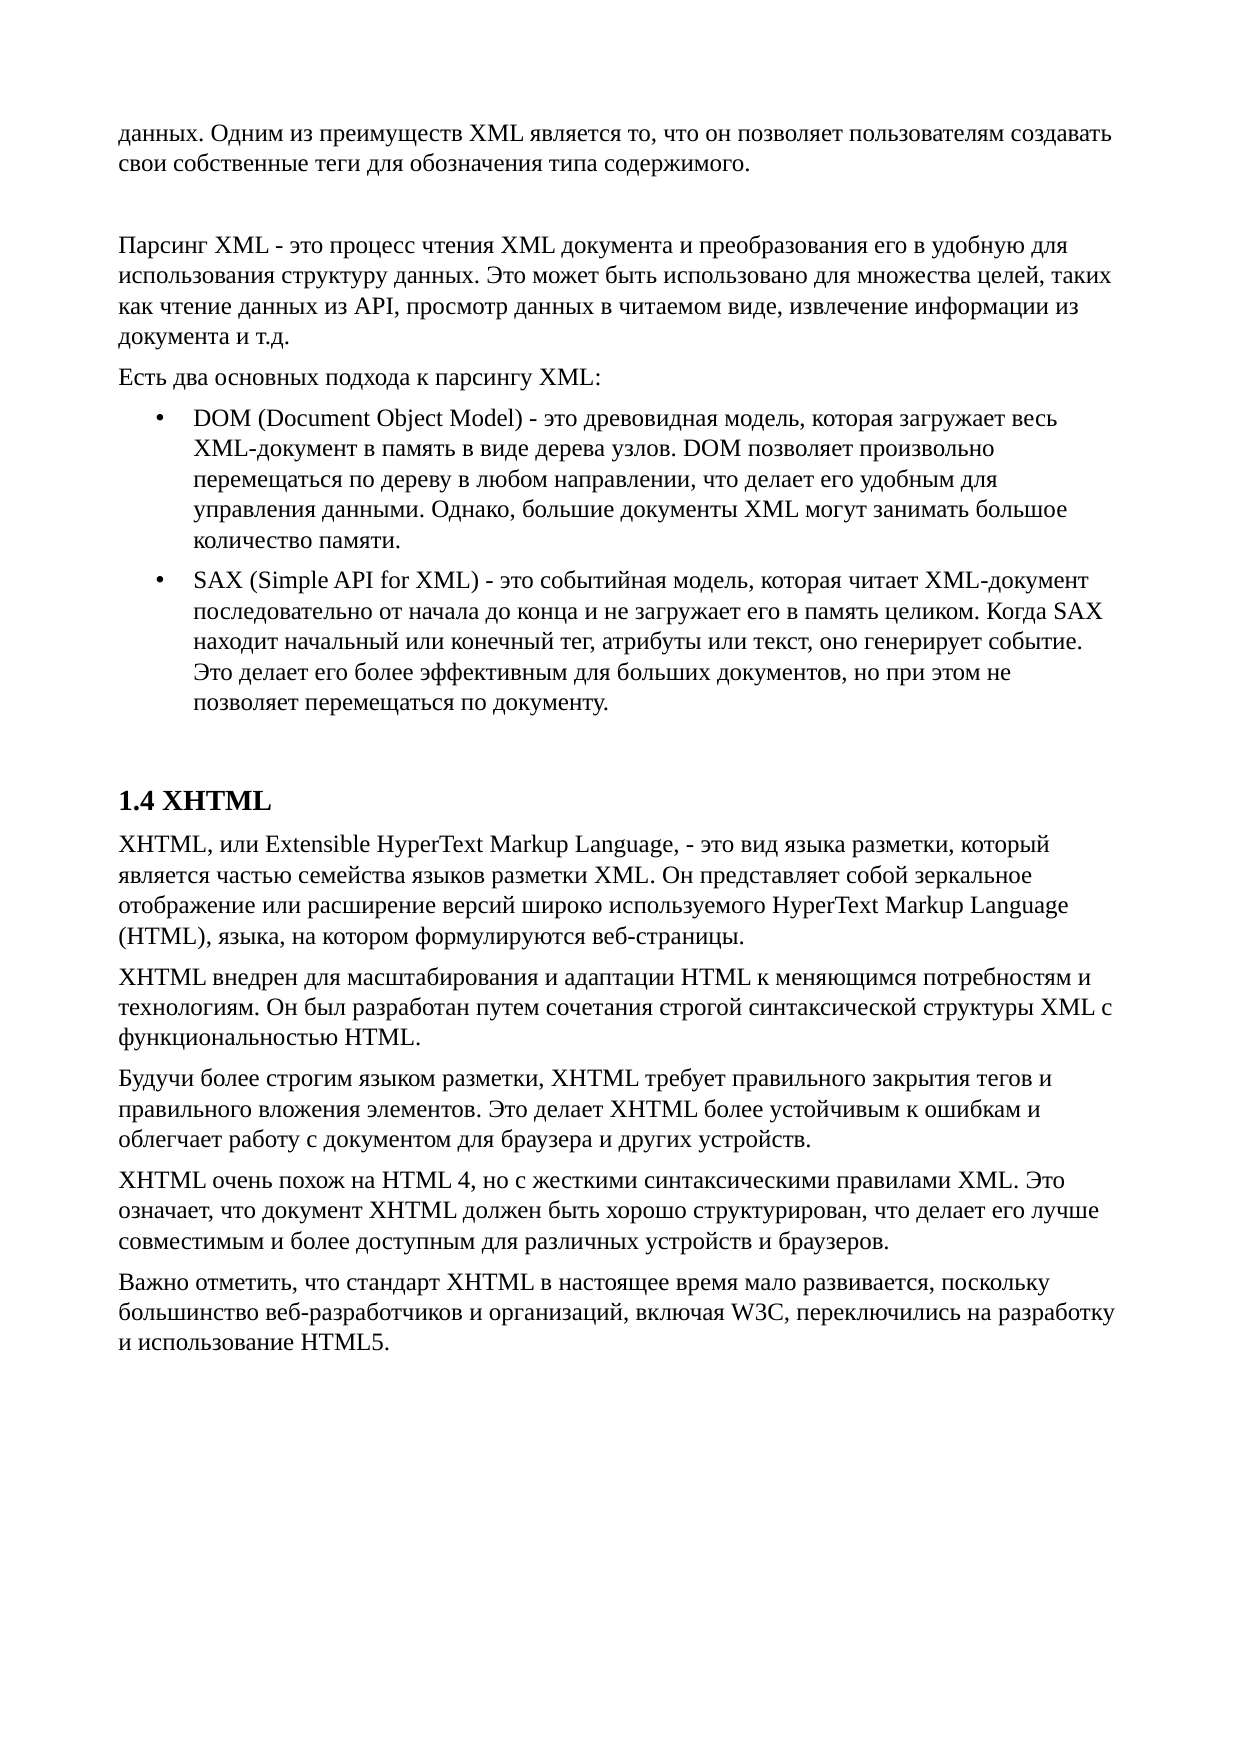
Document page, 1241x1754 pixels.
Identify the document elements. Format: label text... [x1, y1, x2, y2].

text данных. Одним из преимуществ XML является то, что он позволяет пользователям создавать свои собственные теги для обозначения типа содержимого. [118, 118, 1122, 177]
text Есть два основных подхода к парсингу XML: [118, 362, 1122, 391]
text XHTML очень похож на HTML 4, но с жесткими синтаксическими правилами XML. Это означает, что документ XHTML должен быть хорошо структурирован, что делает его лучше совместимым и более доступным для различных устройств и браузеров. [118, 1165, 1122, 1254]
text XHTML, или Extensible HyperText Markup Language, - это вид языка разметки, который является частью семейства языков разметки XML. Он представляет собой зеркальное отображение или расширение версий широко используемого HyperText Markup Language (HTML), языка, на котором формулируются веб-страницы. [118, 829, 1122, 949]
text XHTML внедрен для масштабирования и адаптации HTML к меняющимся потребностям и технологиям. Он был разработан путем сочетания строгой синтаксической структуры XML с функциональностью HTML. [118, 962, 1122, 1051]
text Парсинг XML - это процесс чтения XML документа и преобразования его в удобную для использования структуру данных. Это может быть использовано для множества целей, таких как чтение данных из API, просмотр данных в читаемом виде, извлечение информации из документа и т.д. [118, 230, 1122, 350]
subtitle 1.4 XHTML [118, 783, 1122, 817]
list DOM (Document Object Model) - это древовидная модель, которая загружает весь XML-документ в память в виде дерева узлов. DOM позволяет произвольно перемещаться по дереву в любом направлении, что делает его удобным для управления данными. Однако, большие документы XML могут занимать большое количество памяти. [156, 403, 1122, 553]
text Важно отметить, что стандарт XHTML в настоящее время мало развивается, поскольку большинство веб-разработчиков и организаций, включая W3C, переключились на разработку и использование HTML5. [118, 1267, 1122, 1356]
text Будучи более строгим языком разметки, XHTML требует правильного закрытия тегов и правильного вложения элементов. Это делает XHTML более устойчивым к ошибкам и облегчает работу с документом для браузера и других устройств. [118, 1063, 1122, 1153]
list SAX (Simple API for XML) - это событийная модель, которая читает XML-документ последовательно от начала до конца и не загружает его в память целиком. Когда SAX находит начальный или конечный тег, атрибуты или текст, оно генерирует событие. Это делает его более эффективным для больших документов, но при этом не позволяет перемещаться по документу. [156, 566, 1122, 716]
